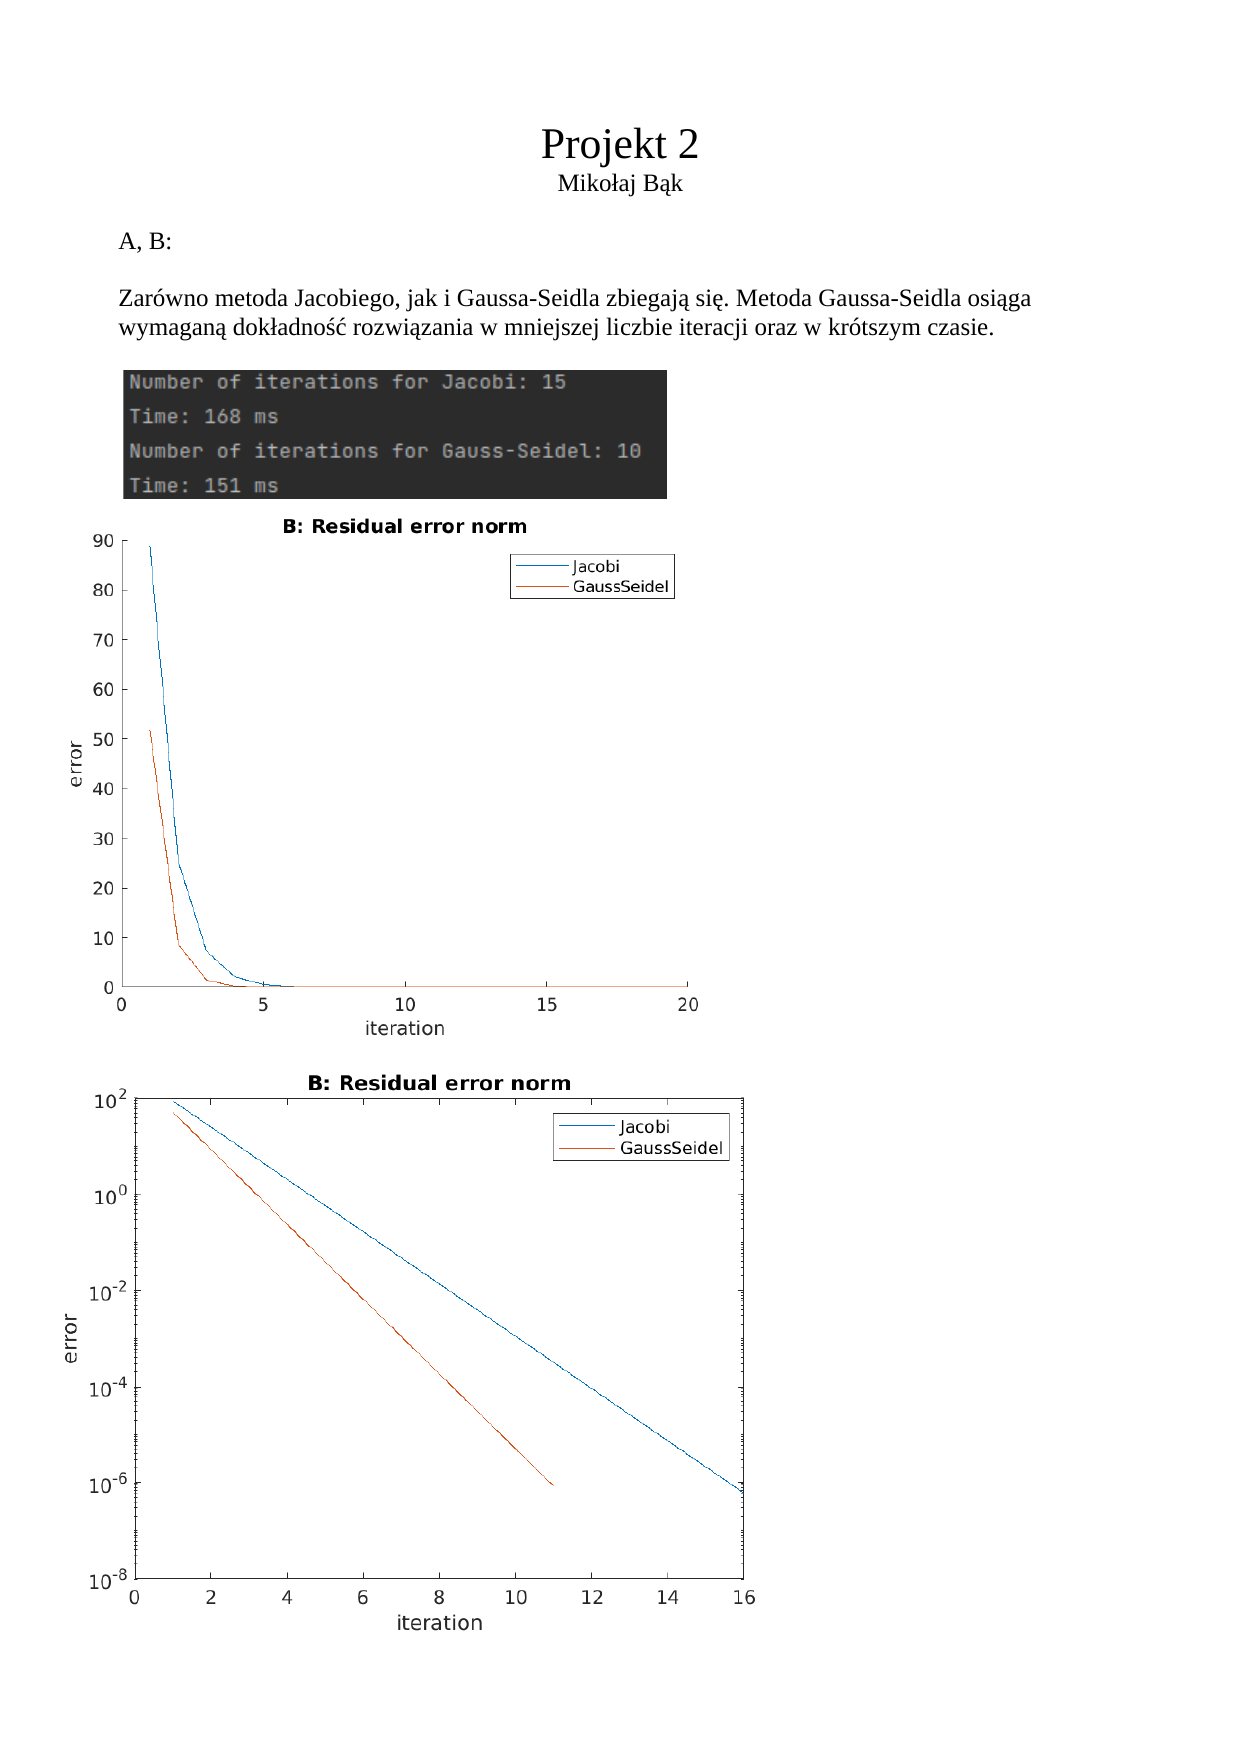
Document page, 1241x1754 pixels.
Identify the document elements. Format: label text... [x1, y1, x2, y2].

text Mikołaj Bąk [118, 168, 1122, 197]
text A, B: [118, 226, 1122, 255]
picture [32, 1054, 818, 1643]
picture [26, 370, 757, 1047]
text Projekt 2 [118, 118, 1122, 168]
text Zarówno metoda Jacobiego, jak i Gaussa-Seidla zbiegają się. Metoda Gaussa-Seidla osiąga wymaganą dokładność rozwiązania w mniejszej liczbie iteracji oraz w krótszym czasie. [118, 283, 1122, 341]
